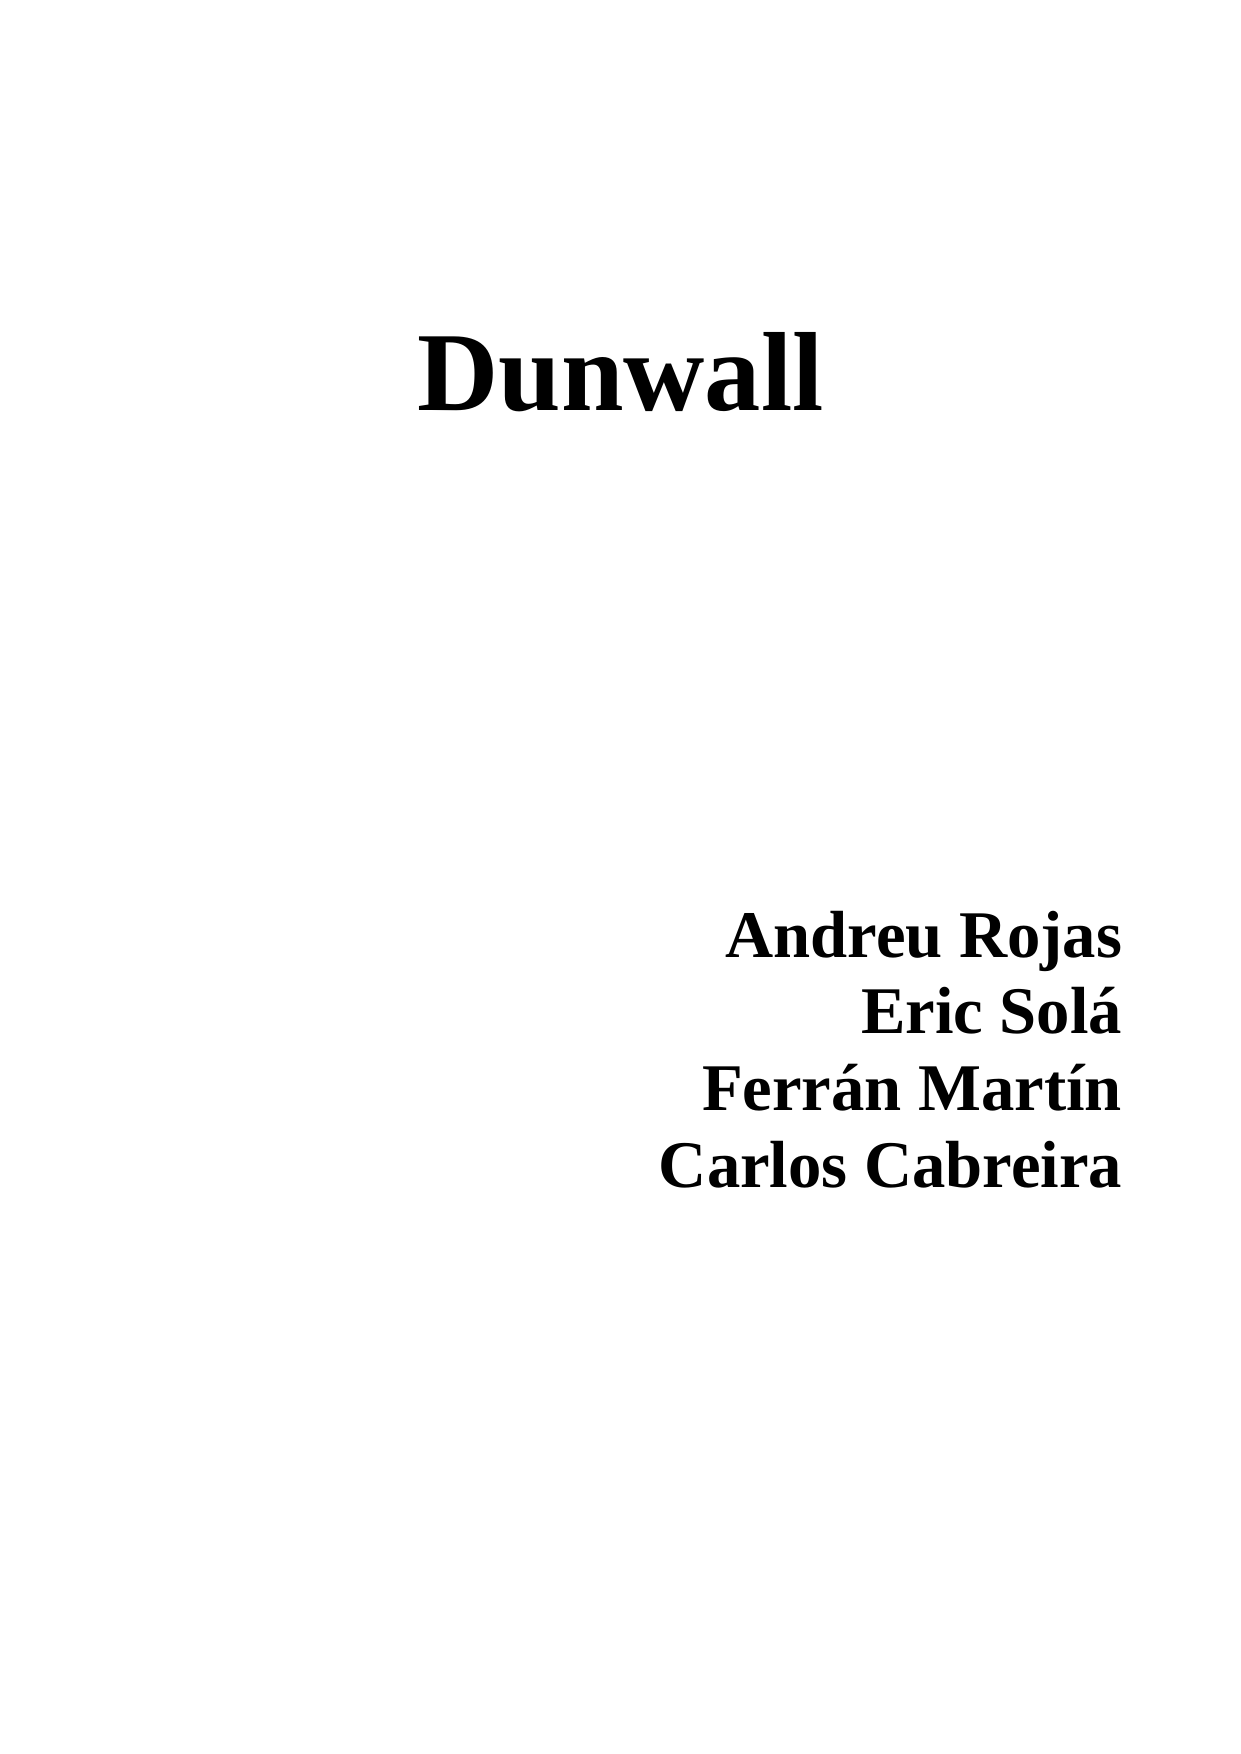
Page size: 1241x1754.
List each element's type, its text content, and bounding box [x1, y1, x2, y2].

text Dunwall [118, 306, 1122, 435]
text Eric Solá [118, 972, 1122, 1048]
text Andreu Rojas [118, 895, 1122, 972]
text Carlos Cabreira [118, 1125, 1122, 1202]
text Ferrán Martín [118, 1048, 1122, 1125]
